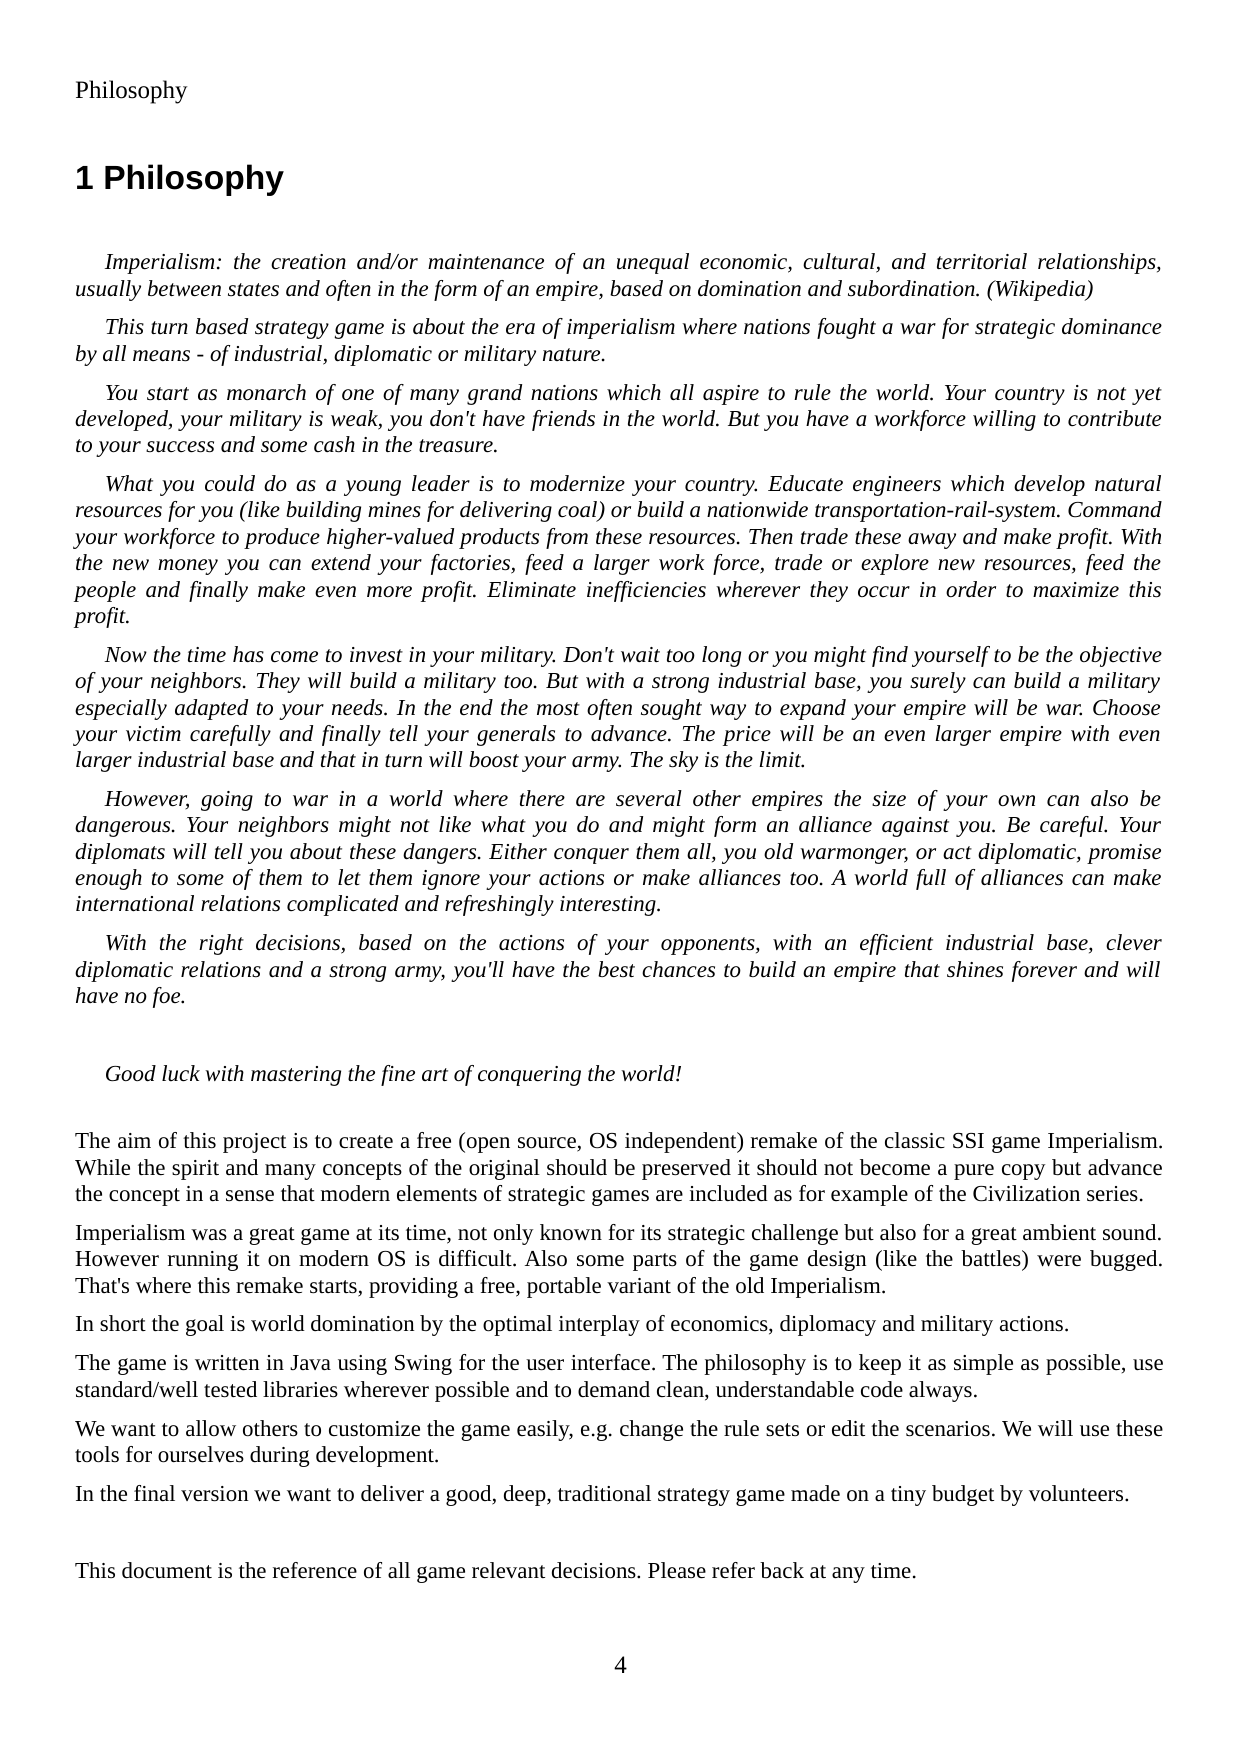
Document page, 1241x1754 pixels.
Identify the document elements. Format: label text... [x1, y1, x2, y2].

text However, going to war in a world where there are several other empires the size of your own can also be dangerous. Your neighbors might not like what you do and might form an alliance against you. Be careful. Your diplomats will tell you about these dangers. Either conquer them all, you old warmonger, or act diplomatic, promise enough to some of them to let them ignore your actions or make alliances too. A world full of alliances can make international relations complicated and refreshingly interesting. [75, 785, 1166, 917]
text Imperialism was a great game at its time, not only known for its strategic challenge but also for a great ambient sound. However running it on modern OS is difficult. Also some parts of the game design (like the battles) were bugged. That's where this remake starts, providing a free, portable variant of the old Imperialism. [75, 1219, 1166, 1298]
text In the final version we want to deliver a good, deep, traditional strategy game made on a tiny budget by volunteers. [75, 1480, 1166, 1506]
text The aim of this project is to create a free (open source, OS independent) remake of the classic SSI game Imperialism. While the spirit and many concepts of the original should be preserved it should not become a pure copy but advance the concept in a sense that modern elements of strategic games are included as for example of the Civilization series. [75, 1127, 1166, 1206]
text Good luck with mastering the fine art of conquering the world! [75, 1060, 1166, 1086]
text What you could do as a young leader is to modernize your country. Educate engineers which develop natural resources for you (like building mines for delivering coal) or build a nationwide transportation-rail-system. Command your workforce to produce higher-valued products from these resources. Then trade these away and make profit. With the new money you can extend your factories, feed a larger work force, trade or explore new resources, feed the people and finally make even more profit. Eliminate inefficiencies wherever they occur in order to maximize this profit. [75, 470, 1166, 628]
text With the right decisions, based on the actions of your opponents, with an efficient industrial base, clever diplomatic relations and a strong army, you'll have the best chances to build an empire that shines forever and will have no foe. [75, 929, 1166, 1008]
text Now the time has come to invest in your military. Don't wait too long or you might find yourself to be the objective of your neighbors. They will build a military too. But with a strong industrial base, you surely can build a military especially adapted to your needs. In the end the most often sought way to expand your empire will be war. Choose your victim carefully and finally tell your generals to advance. The price will be an even larger empire with even larger industrial base and that in turn will boost your army. The sky is the limit. [75, 641, 1166, 773]
text We want to allow others to customize the game easily, e.g. change the rule sets or edit the scenarios. We will use these tools for ourselves during development. [75, 1414, 1166, 1467]
text In short the goal is world domination by the optimal interplay of economics, diplomacy and military actions. [75, 1311, 1166, 1337]
text You start as monarch of one of many grand nations which all aspire to rule the world. Your country is not yet developed, your military is weak, you don't have friends in the world. But you have a workforce willing to contribute to your success and some cash in the treasure. [75, 379, 1166, 458]
text The game is written in Java using Swing for the user interface. The philosophy is to keep it as simple as possible, use standard/well tested libraries wherever possible and to demand clean, understandable code always. [75, 1349, 1166, 1402]
text Imperialism: the creation and/or maintenance of an unequal economic, cultural, and territorial relationships, usually between states and often in the form of an empire, based on domination and subordination. (Wikipedia) [75, 248, 1166, 301]
text This turn based strategy game is about the era of imperialism where nations fought a war for strategic dominance by all means - of industrial, diplomatic or military nature. [75, 313, 1166, 366]
text This document is the reference of all game relevant decisions. Please refer back at any time. [75, 1557, 1166, 1584]
subtitle Philosophy [75, 158, 1166, 197]
